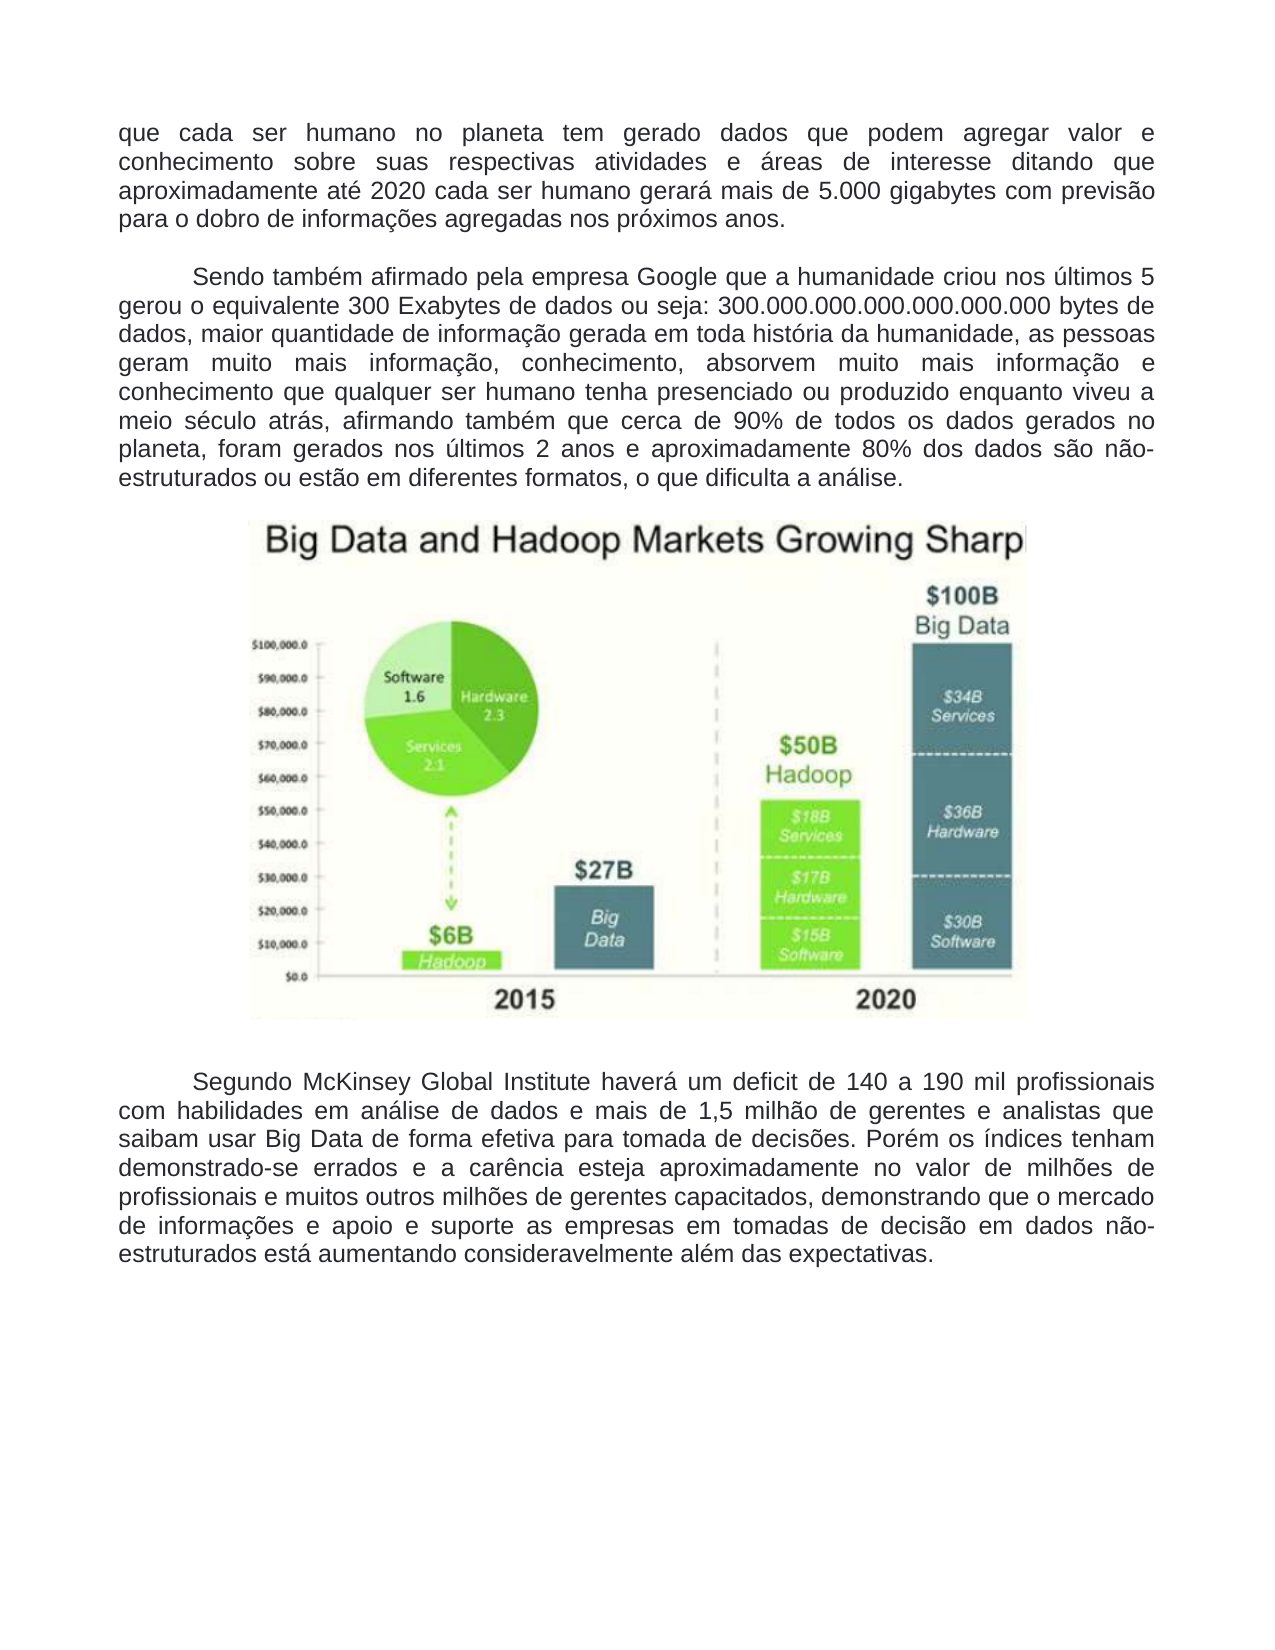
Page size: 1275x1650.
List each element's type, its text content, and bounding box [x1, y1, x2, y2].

picture [247, 520, 1028, 1024]
text que cada ser humano no planeta tem gerado dados que podem agregar valor e conhecimento sobre suas respectivas atividades e áreas de interesse ditando que aproximadamente até 2020 cada ser humano gerará mais de 5.000 gigabytes com previsão para o dobro de informações agregadas nos próximos anos. [118, 118, 1157, 233]
text Sendo também afirmado pela empresa Google que a humanidade criou nos últimos 5 gerou o equivalente 300 Exabytes de dados ou seja: 300.000.000.000.000.000.000 bytes de dados, maior quantidade de informação gerada em toda história da humanidade, as pessoas geram muito mais informação, conhecimento, absorvem muito mais informação e conhecimento que qualquer ser humano tenha presenciado ou produzido enquanto viveu a meio século atrás, afirmando também que cerca de 90% de todos os dados gerados no planeta, foram gerados nos últimos 2 anos e aproximadamente 80% dos dados são não-estruturados ou estão em diferentes formatos, o que dificulta a análise. [118, 262, 1157, 492]
text Segundo McKinsey Global Institute haverá um deficit de 140 a 190 mil profissionais com habilidades em análise de dados e mais de 1,5 milhão de gerentes e analistas que saibam usar Big Data de forma efetiva para tomada de decisões. Porém os índices tenham demonstrado-se errados e a carência esteja aproximadamente no valor de milhões de profissionais e muitos outros milhões de gerentes capacitados, demonstrando que o mercado de informações e apoio e suporte as empresas em tomadas de decisão em dados não-estruturados está aumentando consideravelmente além das expectativas. [118, 1067, 1157, 1268]
